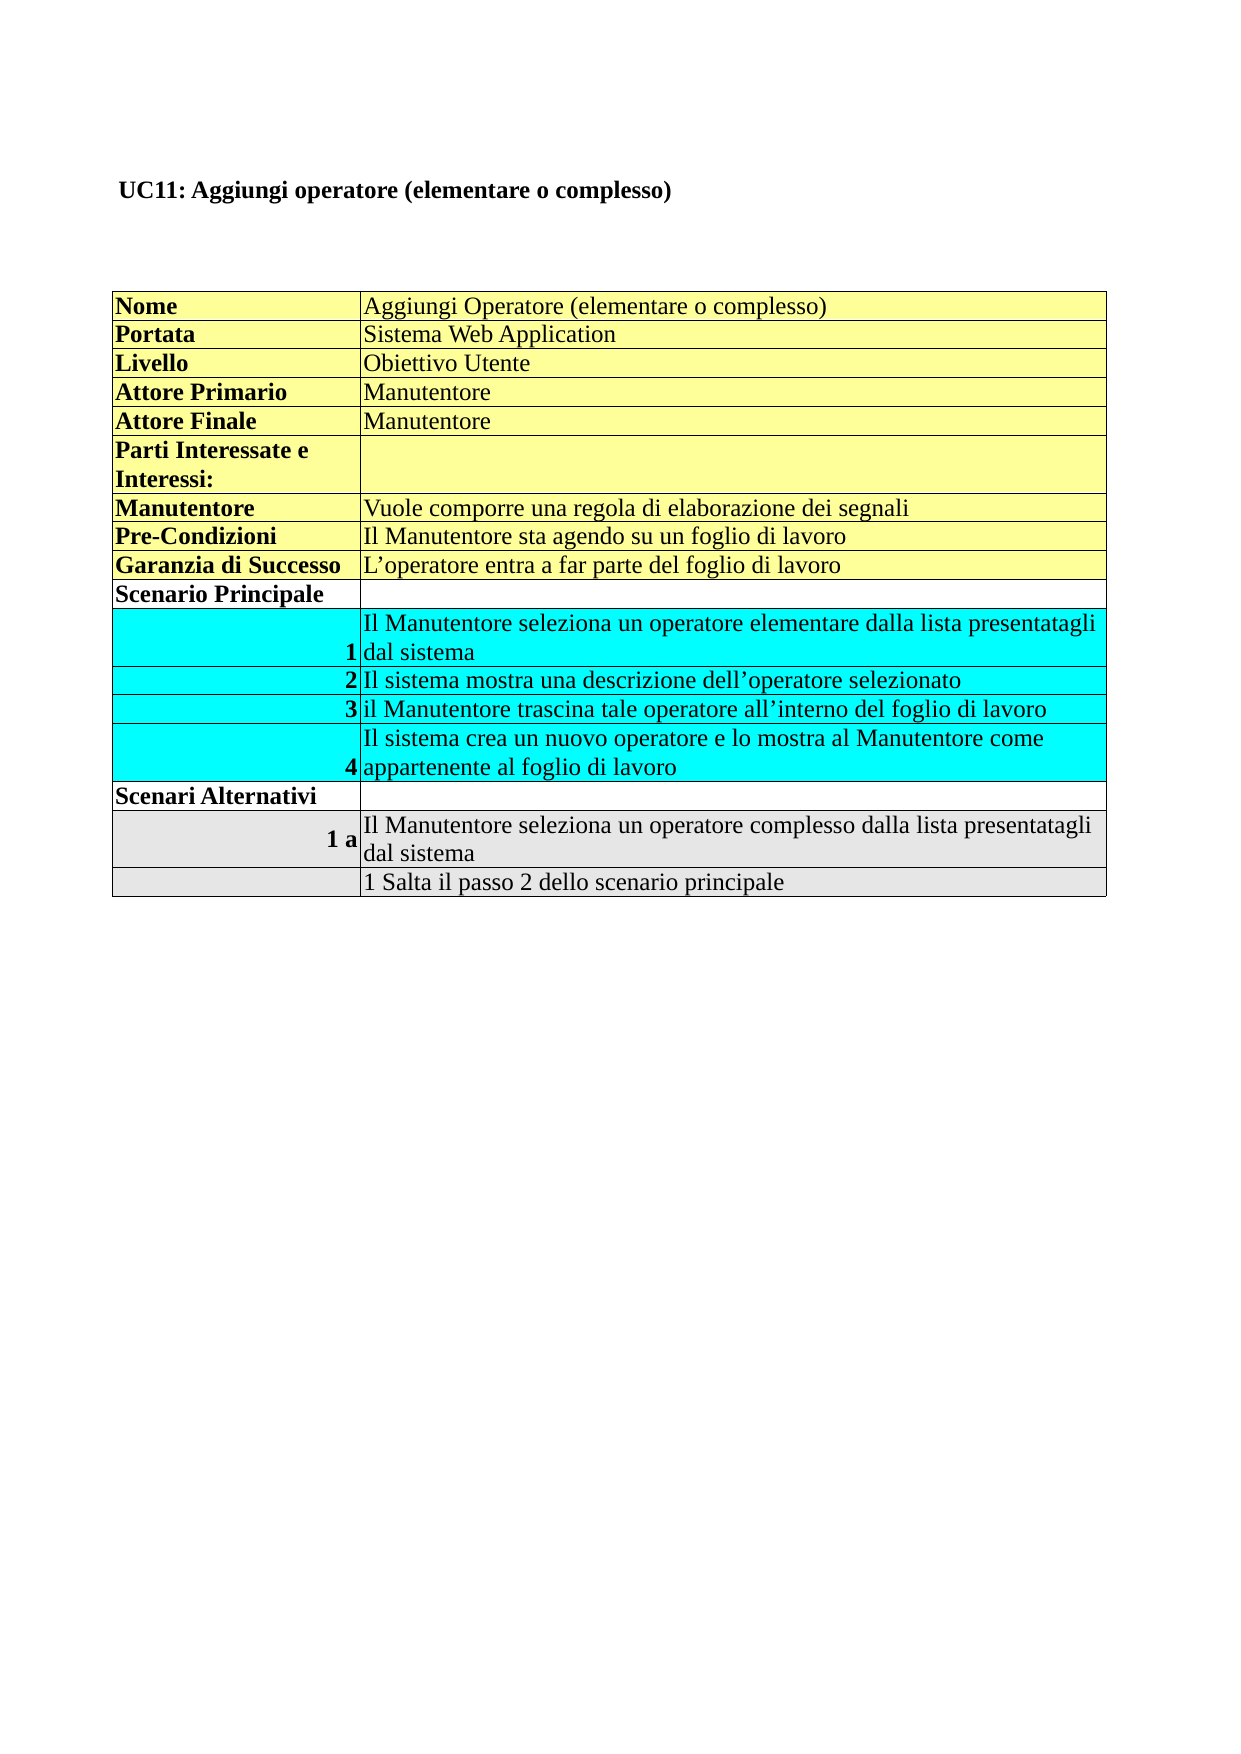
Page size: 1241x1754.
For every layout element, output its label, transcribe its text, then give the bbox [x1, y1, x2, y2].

table_cell il Manutentore trascina tale operatore all’interno del foglio di lavoro [361, 695, 1106, 723]
table_cell Manutentore [113, 494, 360, 521]
table_cell Il sistema crea un nuovo operatore e lo mostra al Manutentore come appartenente al foglio di lavoro [361, 724, 1106, 781]
table_cell Il sistema mostra una descrizione dell’operatore selezionato [361, 667, 1106, 694]
table_cell Manutentore [361, 378, 1106, 406]
table_cell Il Manutentore sta agendo su un foglio di lavoro [361, 522, 1106, 550]
table_cell Garanzia di Successo [113, 551, 360, 579]
table_cell Parti Interessate e Interessi: [113, 436, 360, 492]
table_cell Attore Primario [113, 378, 360, 406]
table_cell [361, 580, 1106, 608]
table_cell [361, 436, 1106, 492]
table_cell 1 a [113, 811, 360, 867]
table_cell Manutentore [361, 407, 1106, 435]
table_cell Vuole comporre una regola di elaborazione dei segnali [361, 494, 1106, 521]
table_cell 3 [113, 695, 360, 723]
table_cell 4 [113, 724, 360, 781]
table_cell Scenario Principale [113, 580, 360, 608]
table_cell Portata [113, 321, 360, 348]
table_cell 1 [113, 609, 360, 666]
table_cell Pre-Condizioni [113, 522, 360, 550]
table_cell Il Manutentore seleziona un operatore elementare dalla lista presentatagli dal sistema [361, 609, 1106, 666]
table_cell Obiettivo Utente [361, 349, 1106, 377]
table_cell Scenari Alternativi [113, 782, 360, 810]
table_cell Livello [113, 349, 360, 377]
table_header Nome [113, 292, 360, 319]
table_cell Il Manutentore seleziona un operatore complesso dalla lista presentatagli dal sistema [361, 811, 1106, 867]
table_cell [361, 782, 1106, 810]
table_cell 1 Salta il passo 2 dello scenario principale [361, 868, 1106, 896]
table_cell [113, 868, 360, 896]
table_cell 2 [113, 667, 360, 694]
table_cell L’operatore entra a far parte del foglio di lavoro [361, 551, 1106, 579]
text UC11: Aggiungi operatore (elementare o complesso) [118, 176, 1122, 204]
table_cell Sistema Web Application [361, 321, 1106, 348]
table_cell Attore Finale [113, 407, 360, 435]
table_header Aggiungi Operatore (elementare o complesso) [361, 292, 1106, 319]
